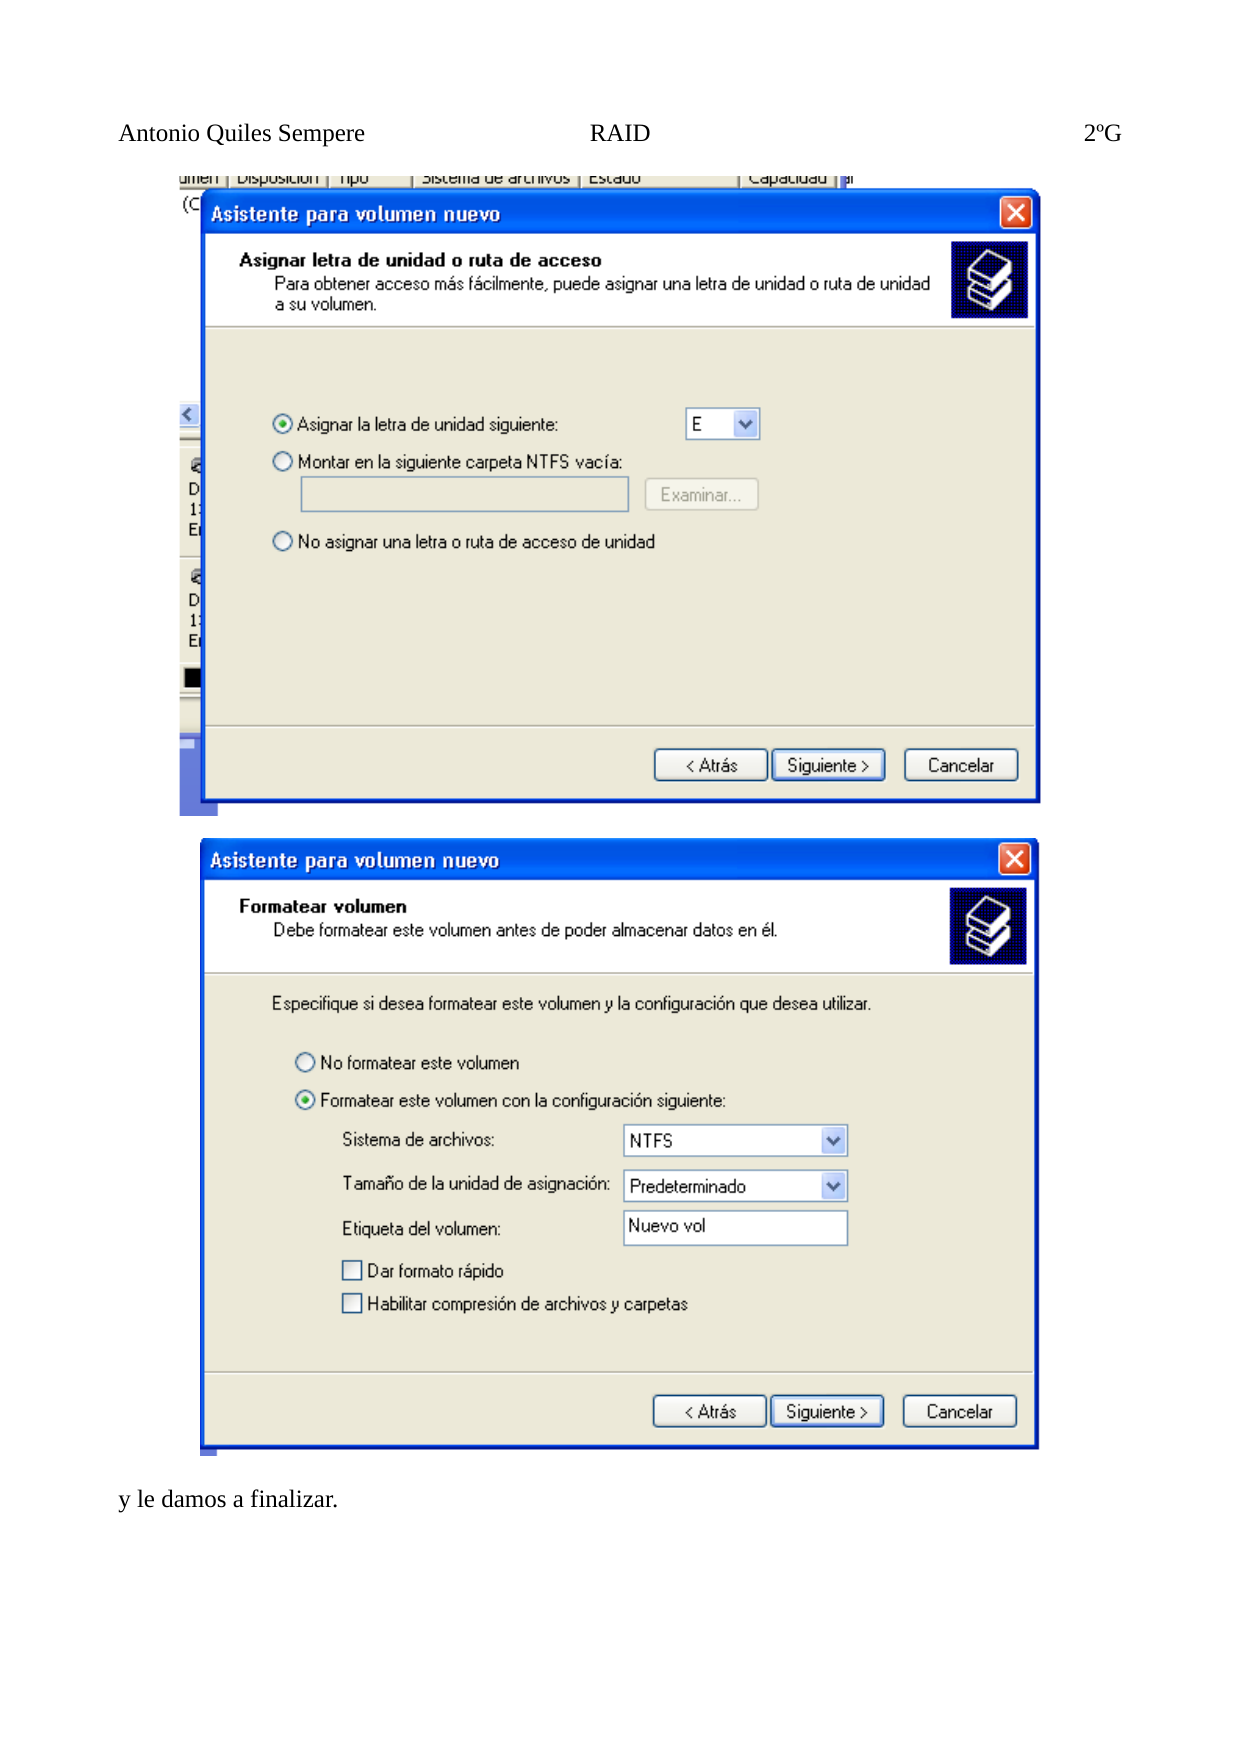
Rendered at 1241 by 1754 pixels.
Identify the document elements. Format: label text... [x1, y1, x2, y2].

picture [200, 838, 1058, 1456]
picture [179, 176, 1061, 816]
text y le damos a finalizar. [118, 1484, 1122, 1513]
